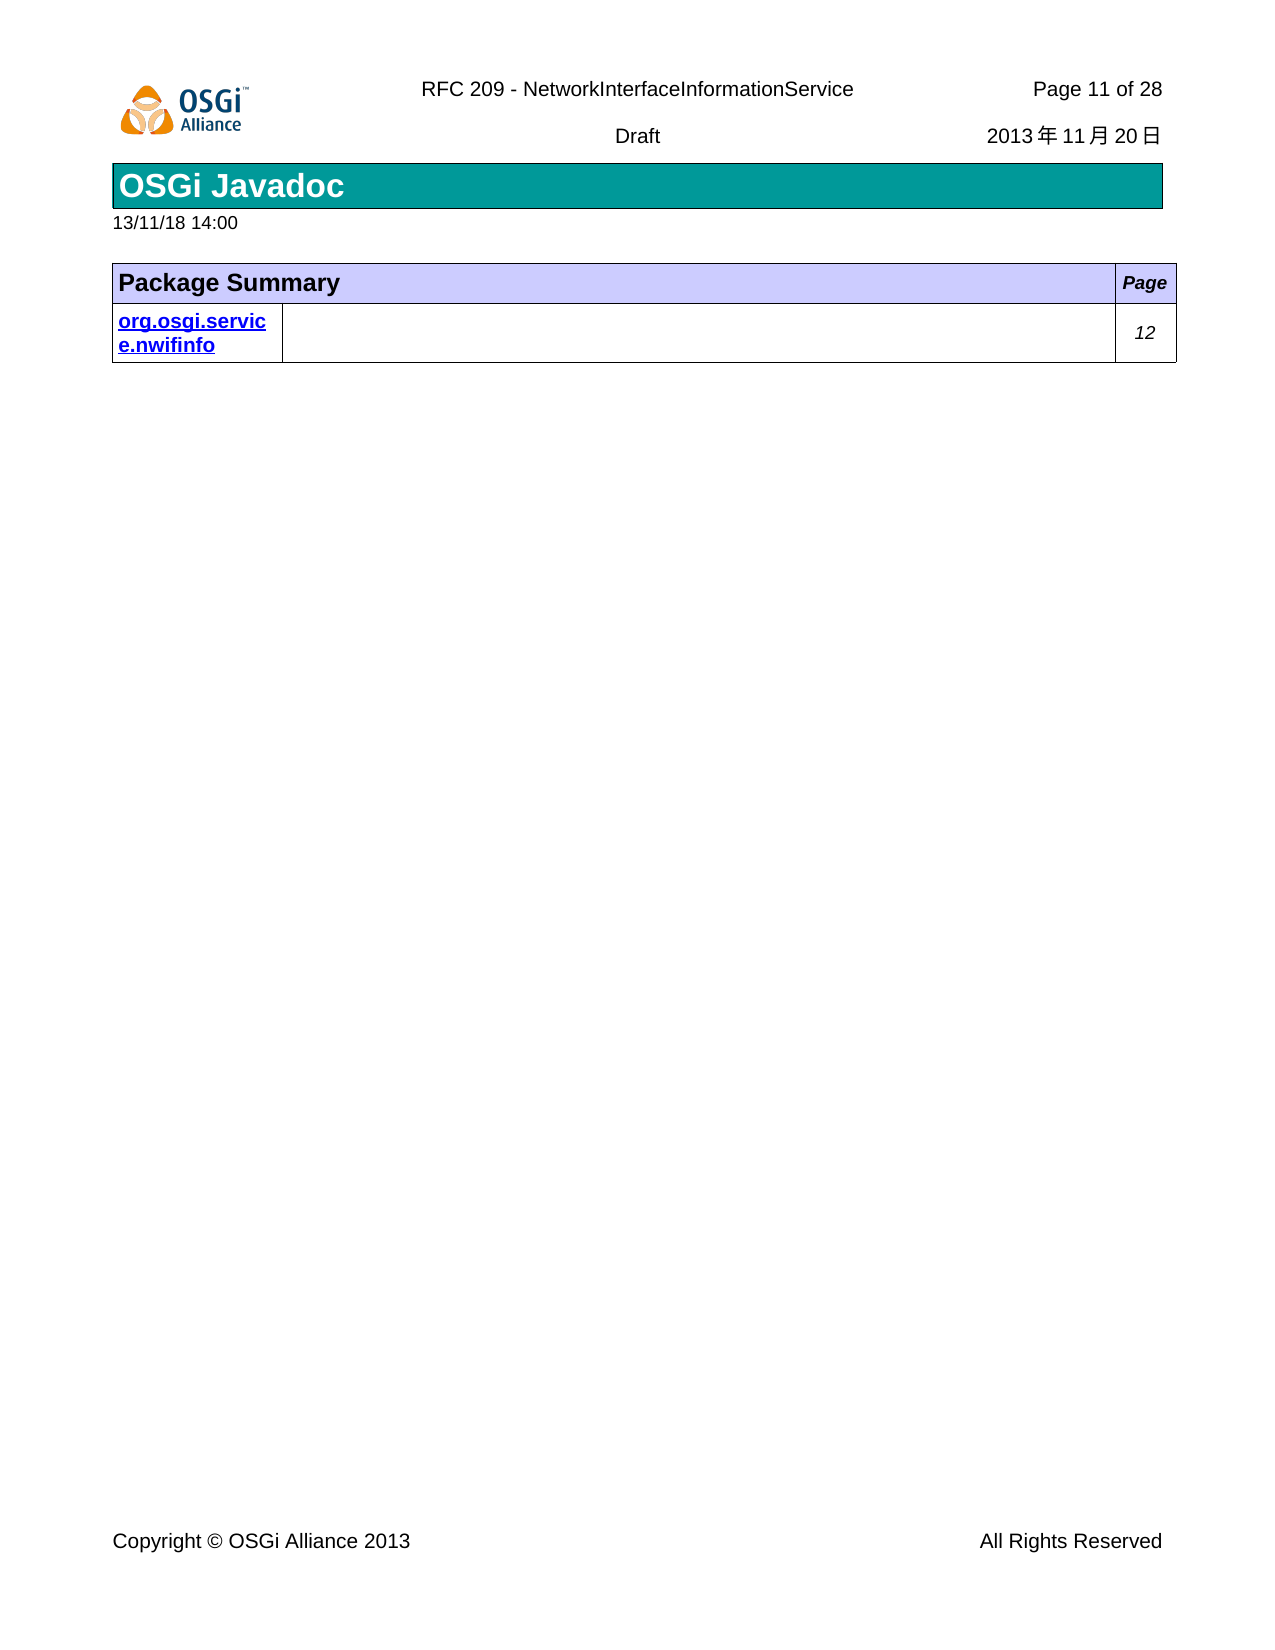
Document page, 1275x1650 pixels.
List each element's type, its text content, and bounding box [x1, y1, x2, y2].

table_header Page [1116, 264, 1176, 303]
table_header Package Summary [113, 264, 1115, 303]
table_cell org.osgi.service.nwifinfo [113, 304, 282, 362]
picture [113, 78, 257, 142]
table_cell 12 [1116, 304, 1176, 362]
text 13/11/18 14:00 [112, 212, 1162, 233]
table_cell [283, 304, 1115, 362]
subtitle OSGi Javadoc [114, 164, 1162, 208]
